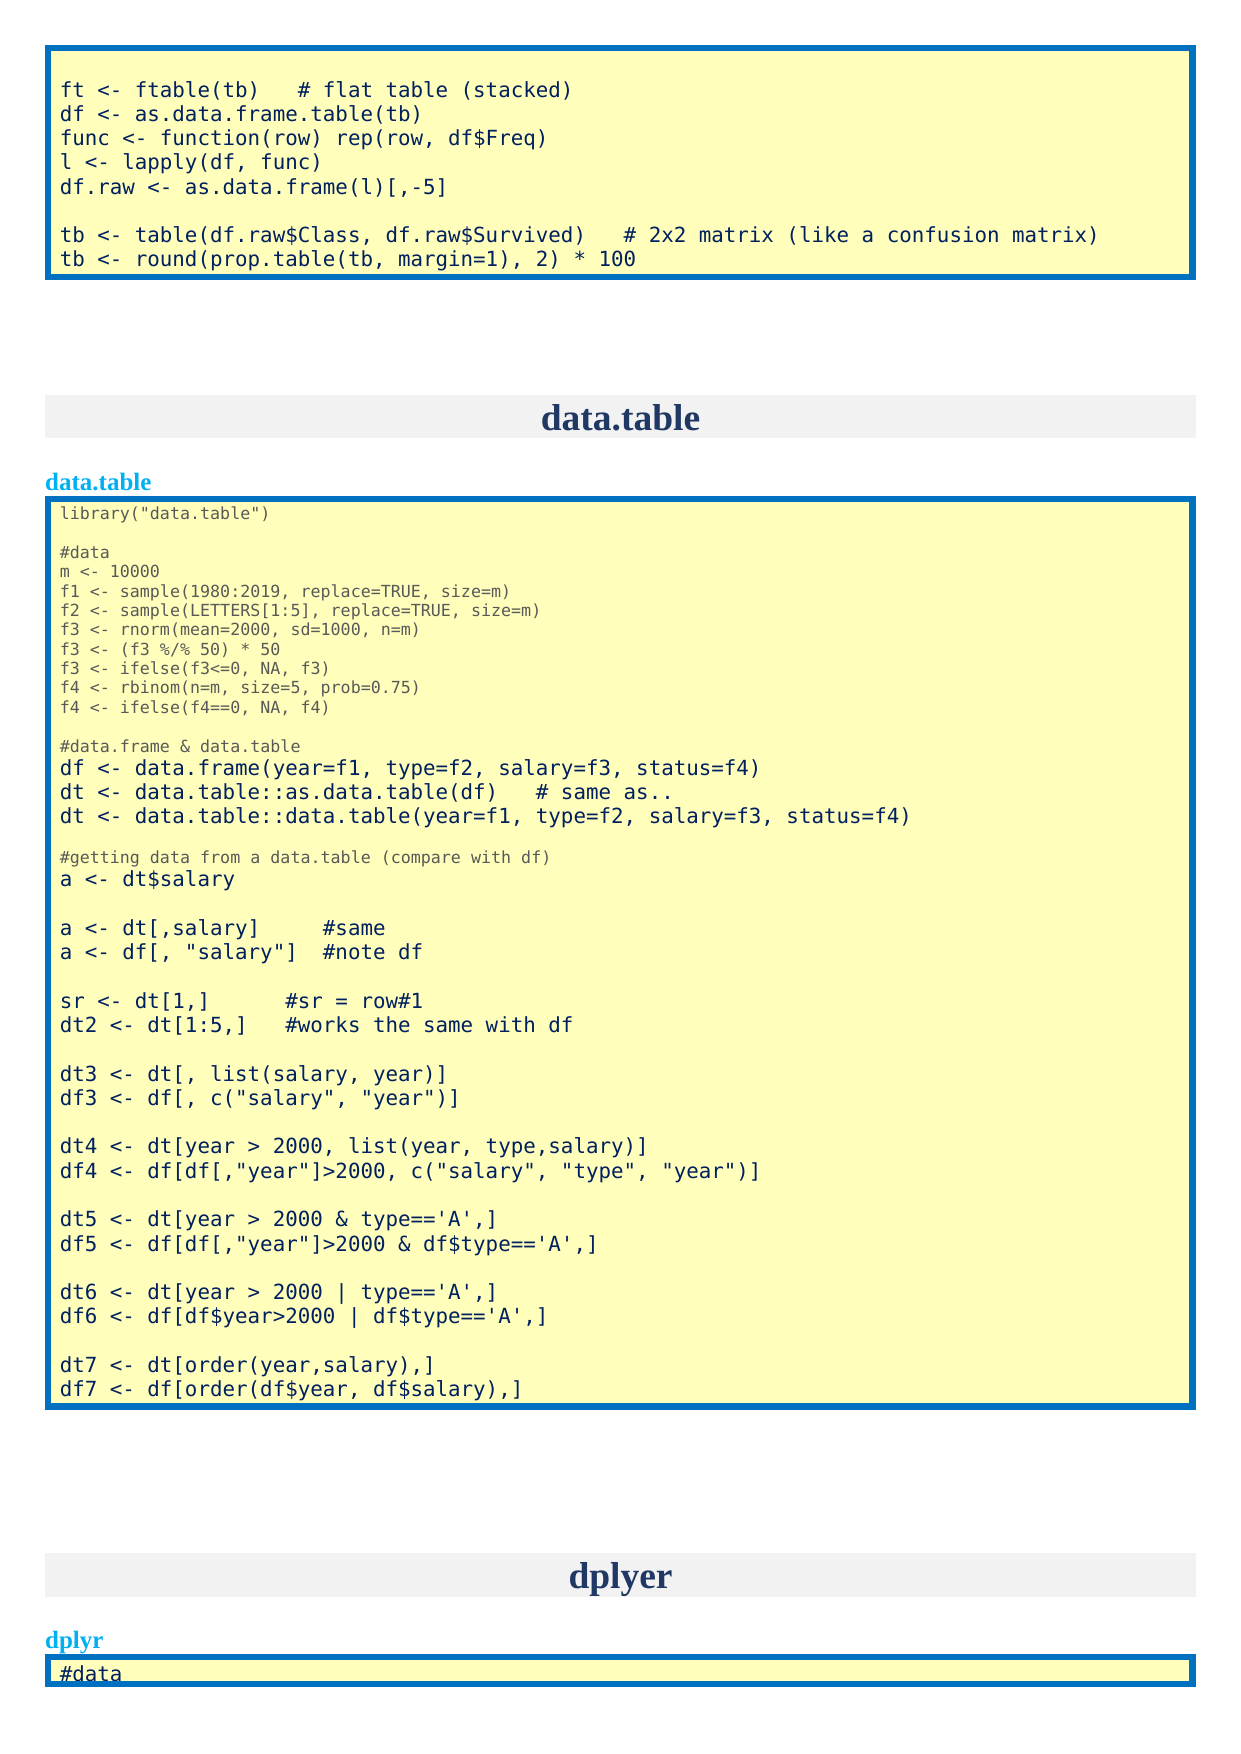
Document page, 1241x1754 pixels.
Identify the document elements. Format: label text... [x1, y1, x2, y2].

text dt <- data.table::as.data.table(df) # same as.. [51, 772, 1189, 796]
text dt7 <- dt[order(year,salary),] [51, 1344, 1189, 1369]
text #data.frame & data.table [51, 728, 1189, 748]
text dt5 <- dt[year > 2000 & type=='A',] [51, 1199, 1189, 1223]
text f3 <- (f3 %/% 50) * 50 [51, 631, 1189, 651]
text f3 <- rnorm(mean=2000, sd=1000, n=m) [51, 612, 1189, 631]
text df4 <- df[df[,"year"]>2000, c("salary", "type", "year")] [51, 1150, 1189, 1175]
text dt2 <- dt[1:5,] #works the same with df [51, 1005, 1189, 1029]
text #data [51, 1660, 1189, 1681]
text df3 <- df[, c("salary", "year")] [51, 1078, 1189, 1102]
text dt3 <- dt[, list(salary, year)] [51, 1053, 1189, 1078]
text a <- dt[,salary] #same [51, 908, 1189, 932]
text a <- dt$salary [51, 859, 1189, 883]
text df.raw <- as.data.frame(l)[,-5] [51, 166, 1189, 191]
text ft <- ftable(tb) # flat table (stacked) [51, 69, 1189, 93]
text df7 <- df[order(df$year, df$salary),] [51, 1369, 1189, 1403]
text m <- 10000 [51, 554, 1189, 573]
text tb <- round(prop.table(tb, margin=1), 2) * 100 [51, 239, 1189, 274]
text df <- data.frame(year=f1, type=f2, salary=f3, status=f4) [51, 748, 1189, 772]
text df6 <- df[df$year>2000 | df$type=='A',] [51, 1296, 1189, 1320]
text #data [51, 534, 1189, 554]
text dt <- data.table::data.table(year=f1, type=f2, salary=f3, status=f4) [51, 796, 1189, 820]
text f4 <- ifelse(f4==0, NA, f4) [51, 689, 1189, 709]
text dt4 <- dt[year > 2000, list(year, type,salary)] [51, 1126, 1189, 1150]
text dt6 <- dt[year > 2000 | type=='A',] [51, 1272, 1189, 1296]
text a <- df[, "salary"] #note df [51, 932, 1189, 956]
text tb <- table(df.raw$Class, df.raw$Survived) # 2x2 matrix (like a confusion matrix) [51, 215, 1189, 239]
text func <- function(row) rep(row, df$Freq) [51, 118, 1189, 142]
subtitle dplyer [45, 1553, 1196, 1597]
text f1 <- sample(1980:2019, replace=TRUE, size=m) [51, 573, 1189, 593]
text f2 <- sample(LETTERS[1:5], replace=TRUE, size=m) [51, 593, 1189, 612]
title dplyr [45, 1625, 1196, 1654]
text #getting data from a data.table (compare with df) [51, 840, 1189, 859]
text df5 <- df[df[,"year"]>2000 & df$type=='A',] [51, 1223, 1189, 1247]
text l <- lapply(df, func) [51, 142, 1189, 166]
text f4 <- rbinom(n=m, size=5, prob=0.75) [51, 670, 1189, 689]
text f3 <- ifelse(f3<=0, NA, f3) [51, 651, 1189, 670]
title data.table [45, 467, 1196, 496]
subtitle data.table [45, 395, 1196, 438]
text sr <- dt[1,] #sr = row#1 [51, 981, 1189, 1005]
text df <- as.data.frame.table(tb) [51, 93, 1189, 118]
text library("data.table") [51, 502, 1189, 515]
